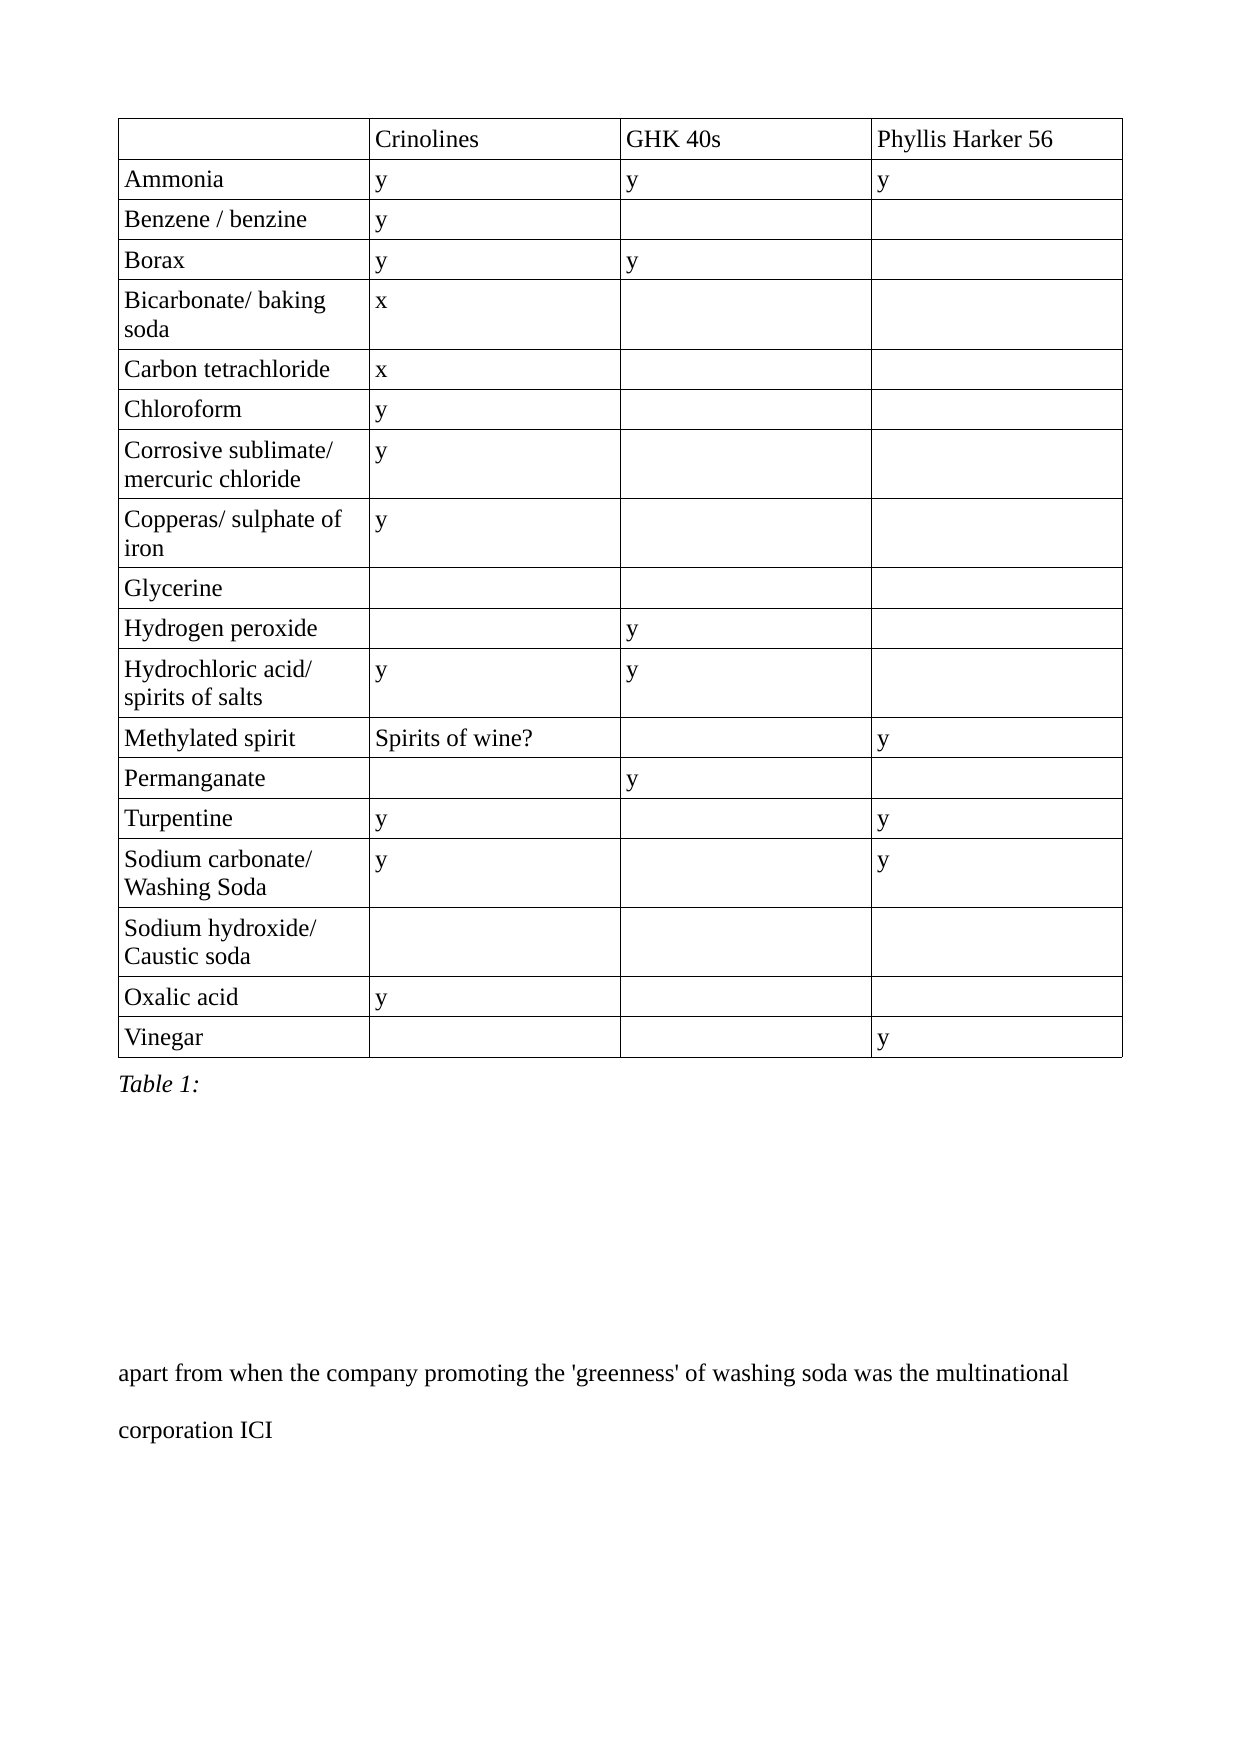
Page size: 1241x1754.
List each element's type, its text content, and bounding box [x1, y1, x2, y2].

table_cell y [370, 839, 620, 907]
table_cell [621, 200, 871, 239]
table_cell y [872, 160, 1122, 199]
table_cell [872, 977, 1122, 1016]
table_cell Corrosive sublimate/ mercuric chloride [119, 430, 369, 498]
table_cell Sodium hydroxide/ Caustic soda [119, 908, 369, 976]
table_cell y [621, 240, 871, 279]
table_header GHK 40s [621, 119, 871, 158]
table_cell [621, 430, 871, 498]
table_cell Methylated spirit [119, 718, 369, 757]
table_cell Spirits of wine? [370, 718, 620, 757]
table_cell [872, 609, 1122, 648]
table_cell [872, 350, 1122, 389]
table_cell [621, 390, 871, 429]
table_cell [370, 908, 620, 976]
table_cell Hydrochloric acid/ spirits of salts [119, 649, 369, 717]
table_cell [621, 718, 871, 757]
table_cell [872, 280, 1122, 348]
table_cell y [370, 430, 620, 498]
text Table 1: [118, 1069, 1122, 1098]
table_cell y [370, 200, 620, 239]
table_cell [872, 390, 1122, 429]
table_cell Copperas/ sulphate of iron [119, 499, 369, 567]
table_cell y [621, 758, 871, 797]
table_cell [872, 200, 1122, 239]
table_cell [621, 499, 871, 567]
table_cell y [872, 718, 1122, 757]
table_cell Glycerine [119, 568, 369, 607]
table_cell Ammonia [119, 160, 369, 199]
table_cell Sodium carbonate/ Washing Soda [119, 839, 369, 907]
table_cell [872, 499, 1122, 567]
table_cell Hydrogen peroxide [119, 609, 369, 648]
table_cell [621, 350, 871, 389]
table_cell [872, 758, 1122, 797]
table_cell y [872, 799, 1122, 838]
table_cell [370, 758, 620, 797]
table_cell Turpentine [119, 799, 369, 838]
table_cell Borax [119, 240, 369, 279]
table_cell Carbon tetrachloride [119, 350, 369, 389]
table_cell x [370, 350, 620, 389]
table_cell [621, 799, 871, 838]
table_cell y [370, 160, 620, 199]
table_cell Permanganate [119, 758, 369, 797]
table_cell Benzene / benzine [119, 200, 369, 239]
table_cell y [370, 240, 620, 279]
table_cell [621, 977, 871, 1016]
table_header [119, 119, 369, 158]
table_cell y [621, 160, 871, 199]
table_cell Chloroform [119, 390, 369, 429]
table_cell Oxalic acid [119, 977, 369, 1016]
table_cell y [370, 977, 620, 1016]
table_cell [621, 908, 871, 976]
table_cell Bicarbonate/ baking soda [119, 280, 369, 348]
table_cell y [872, 1017, 1122, 1057]
table_cell [872, 430, 1122, 498]
table_cell y [370, 799, 620, 838]
table_cell [872, 240, 1122, 279]
table_cell [872, 908, 1122, 976]
table_cell Vinegar [119, 1017, 369, 1057]
table_cell [621, 568, 871, 607]
table_cell [872, 649, 1122, 717]
table_cell y [621, 649, 871, 717]
table_header Phyllis Harker 56 [872, 119, 1122, 158]
table_cell [872, 568, 1122, 607]
table_cell y [370, 390, 620, 429]
table_cell y [370, 499, 620, 567]
table_cell y [370, 649, 620, 717]
table_cell [370, 1017, 620, 1057]
table_cell [621, 280, 871, 348]
table_cell y [621, 609, 871, 648]
table_cell [621, 1017, 871, 1057]
table_cell [370, 568, 620, 607]
table_cell x [370, 280, 620, 348]
table_header Crinolines [370, 119, 620, 158]
text apart from when the company promoting the 'greenness' of washing soda was the multinational corporation ICI [118, 1358, 1122, 1444]
table_cell [621, 839, 871, 907]
table_cell y [872, 839, 1122, 907]
table_cell [370, 609, 620, 648]
